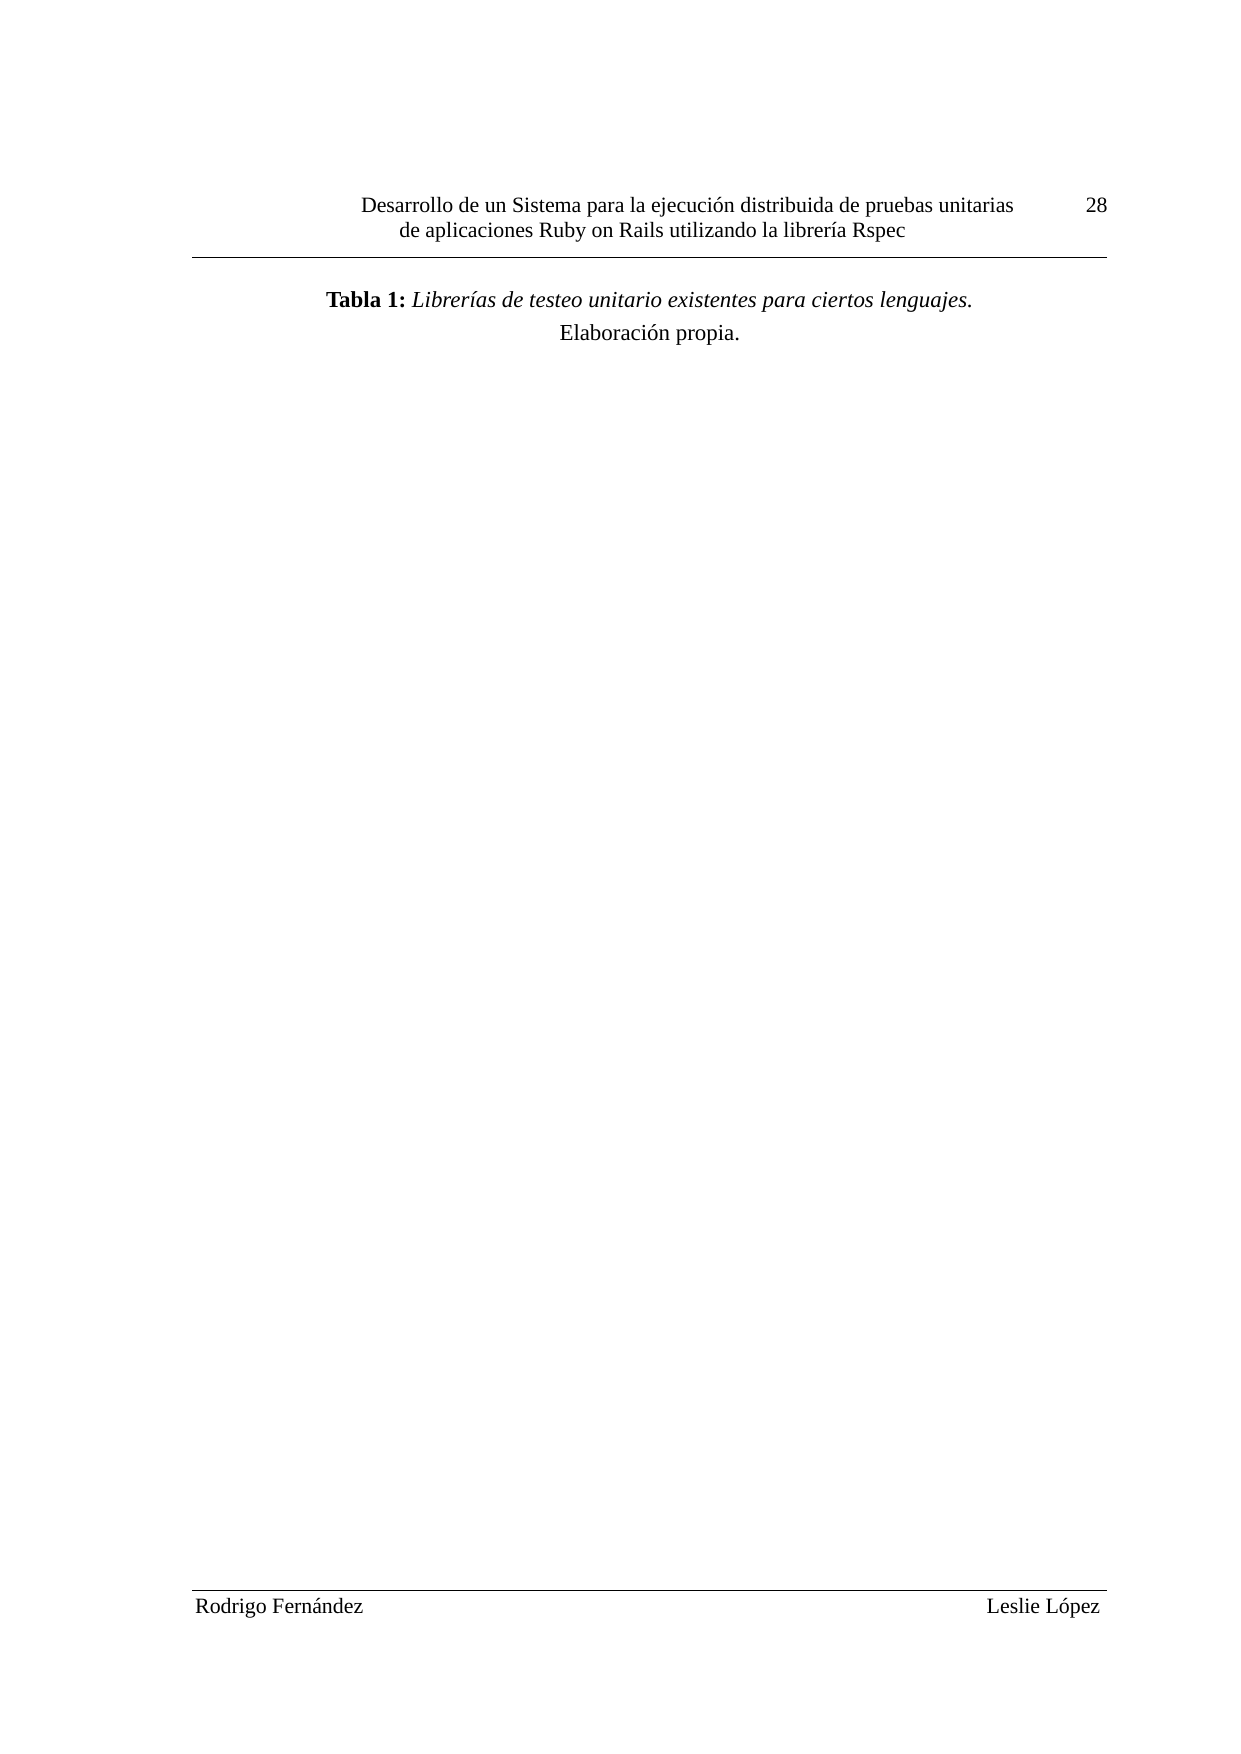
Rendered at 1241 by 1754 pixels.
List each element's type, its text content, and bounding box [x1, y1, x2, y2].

text Elaboración propia. [192, 319, 1107, 345]
text Tabla 1: Librerías de testeo unitario existentes para ciertos lenguajes. [192, 286, 1107, 313]
